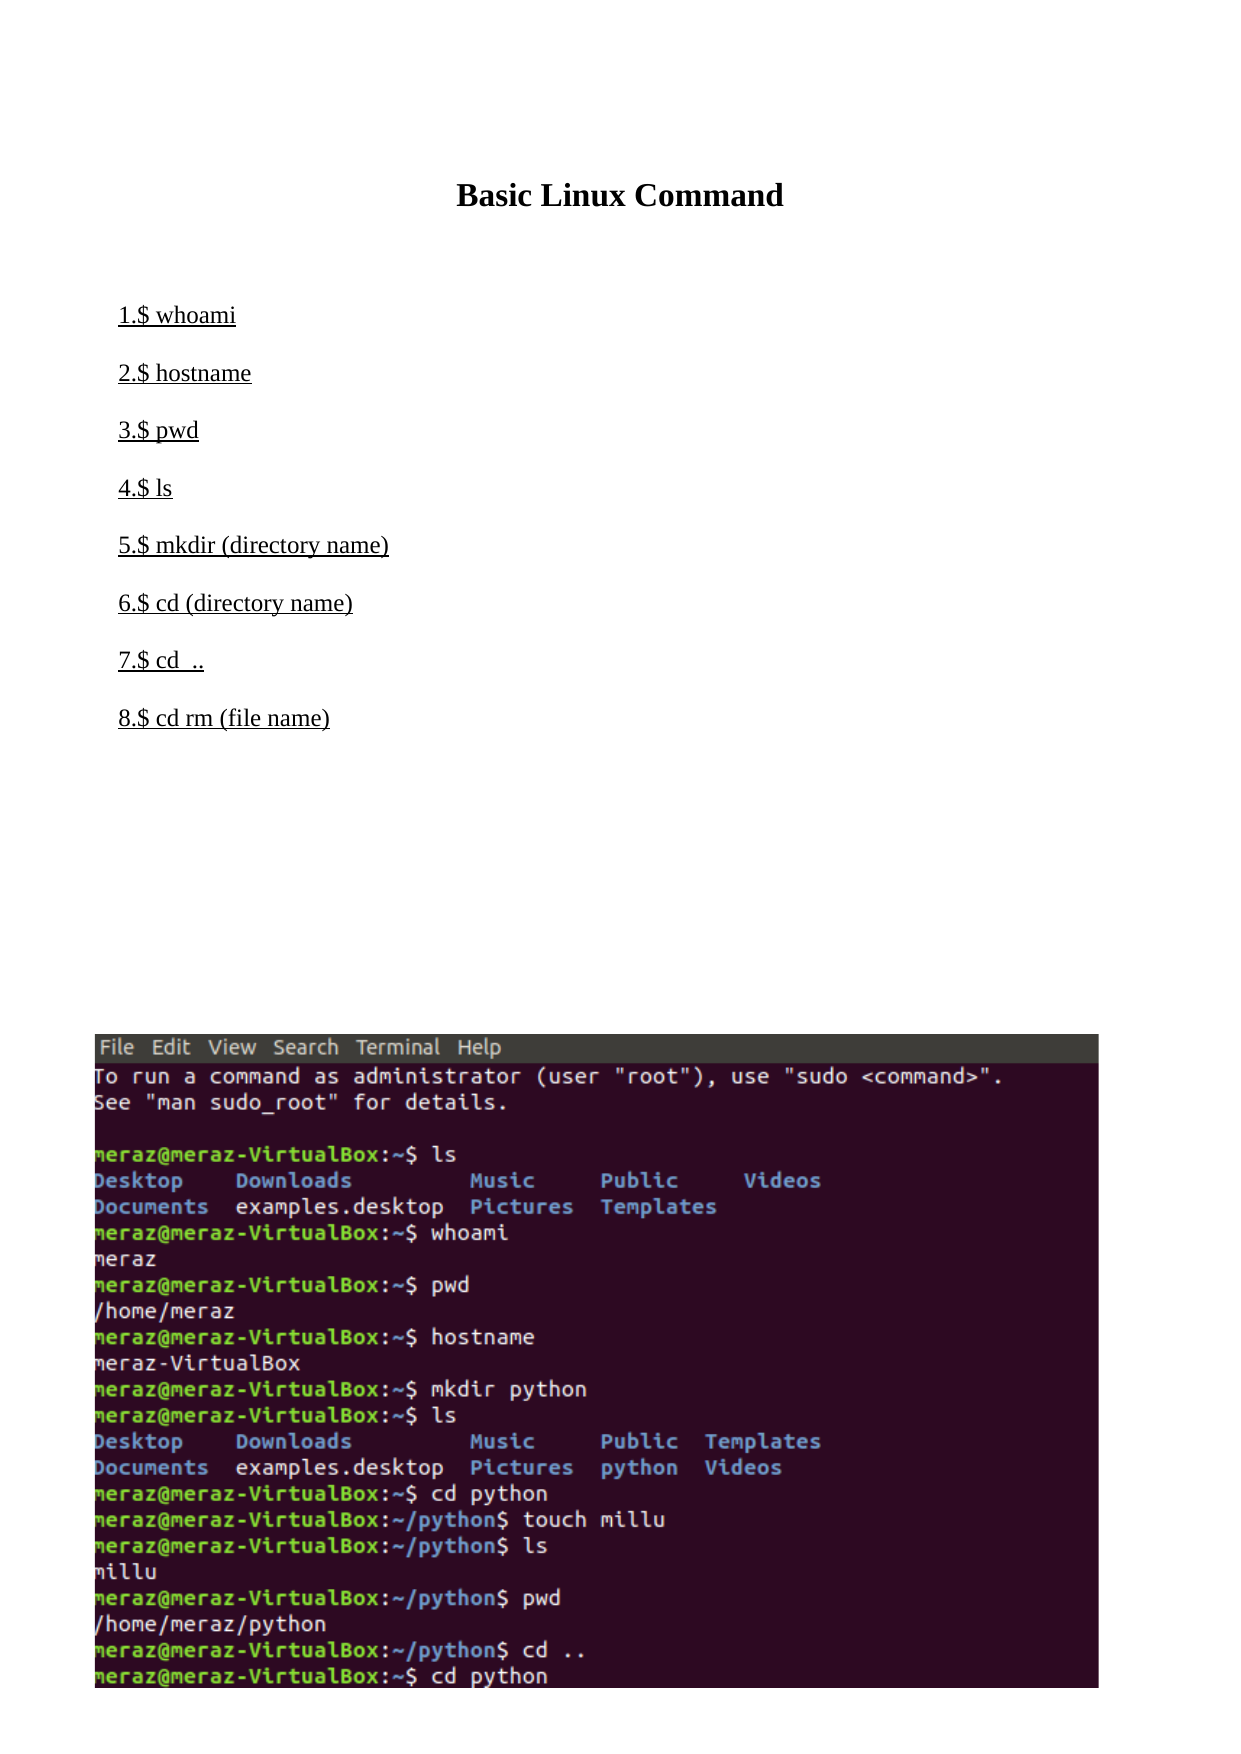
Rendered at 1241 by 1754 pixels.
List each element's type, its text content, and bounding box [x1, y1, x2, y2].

picture [94, 1034, 1099, 1688]
text 8.$ cd rm (file name) [118, 703, 1122, 731]
text 4.$ ls [118, 473, 1122, 501]
text Basic Linux Command [118, 176, 1122, 214]
text 1.$ whoami [118, 300, 1122, 329]
text 2.$ hostname [118, 358, 1122, 386]
text 7.$ cd .. [118, 645, 1122, 674]
text 5.$ mkdir (directory name) [118, 530, 1122, 559]
text 6.$ cd (directory name) [118, 588, 1122, 616]
text 3.$ pwd [118, 415, 1122, 444]
